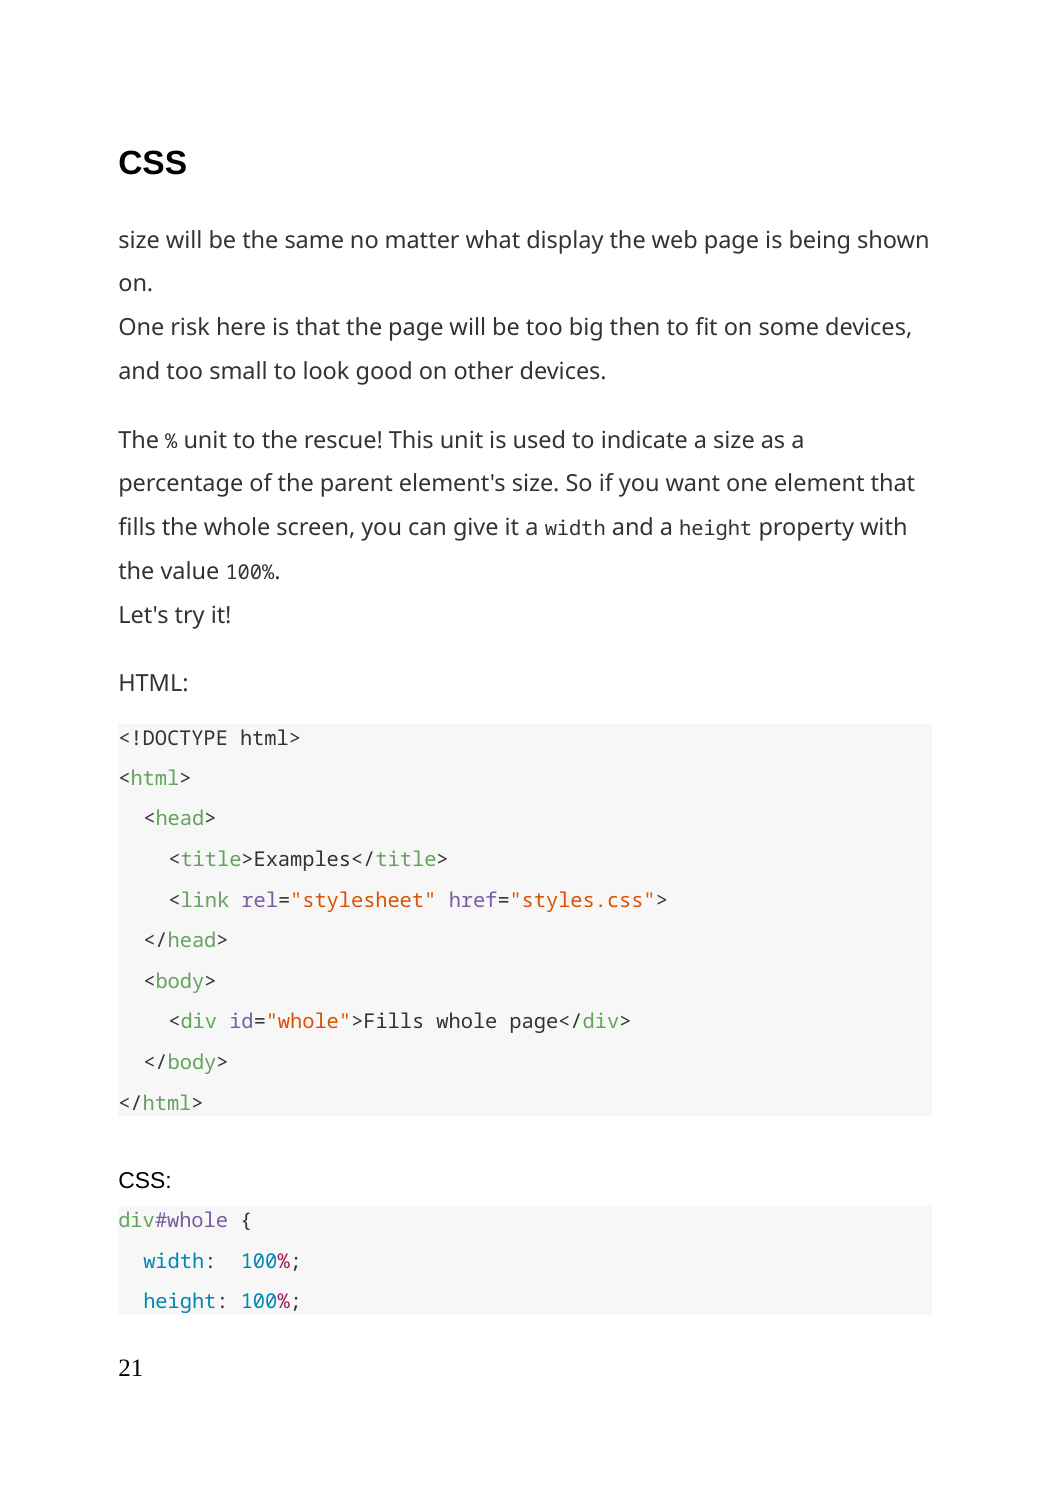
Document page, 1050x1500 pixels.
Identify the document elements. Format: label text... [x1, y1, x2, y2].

text One risk here is that the page will be too big then to fit on some devices, and too small to look good on other devices. [118, 299, 932, 386]
text </head> [118, 926, 932, 954]
text CSS: [118, 1167, 932, 1194]
text <title>Examples</title> [118, 844, 932, 873]
text <body> [118, 966, 932, 994]
text width: 100%; [118, 1246, 932, 1274]
text The % unit to the rescue! This unit is used to indicate a size as a percentage of the parent element's size. So if you want one element that fills the whole screen, you can give it a width and a height property with the value 100%. [118, 411, 932, 586]
text </body> [118, 1048, 932, 1076]
text <html> [118, 764, 932, 792]
text height: 100%; [118, 1287, 932, 1315]
text div#whole { [118, 1206, 932, 1234]
text </html> [118, 1088, 932, 1116]
text HTML: [118, 655, 932, 699]
text Let's try it! [118, 586, 932, 630]
text <!DOCTYPE html> [118, 724, 932, 751]
text <div id="whole">Fills whole page</div> [118, 1007, 932, 1035]
text <link rel="stylesheet" href="styles.css"> [118, 885, 932, 913]
text size will be the same no matter what display the web page is being shown on. [118, 211, 932, 299]
text <head> [118, 804, 932, 832]
